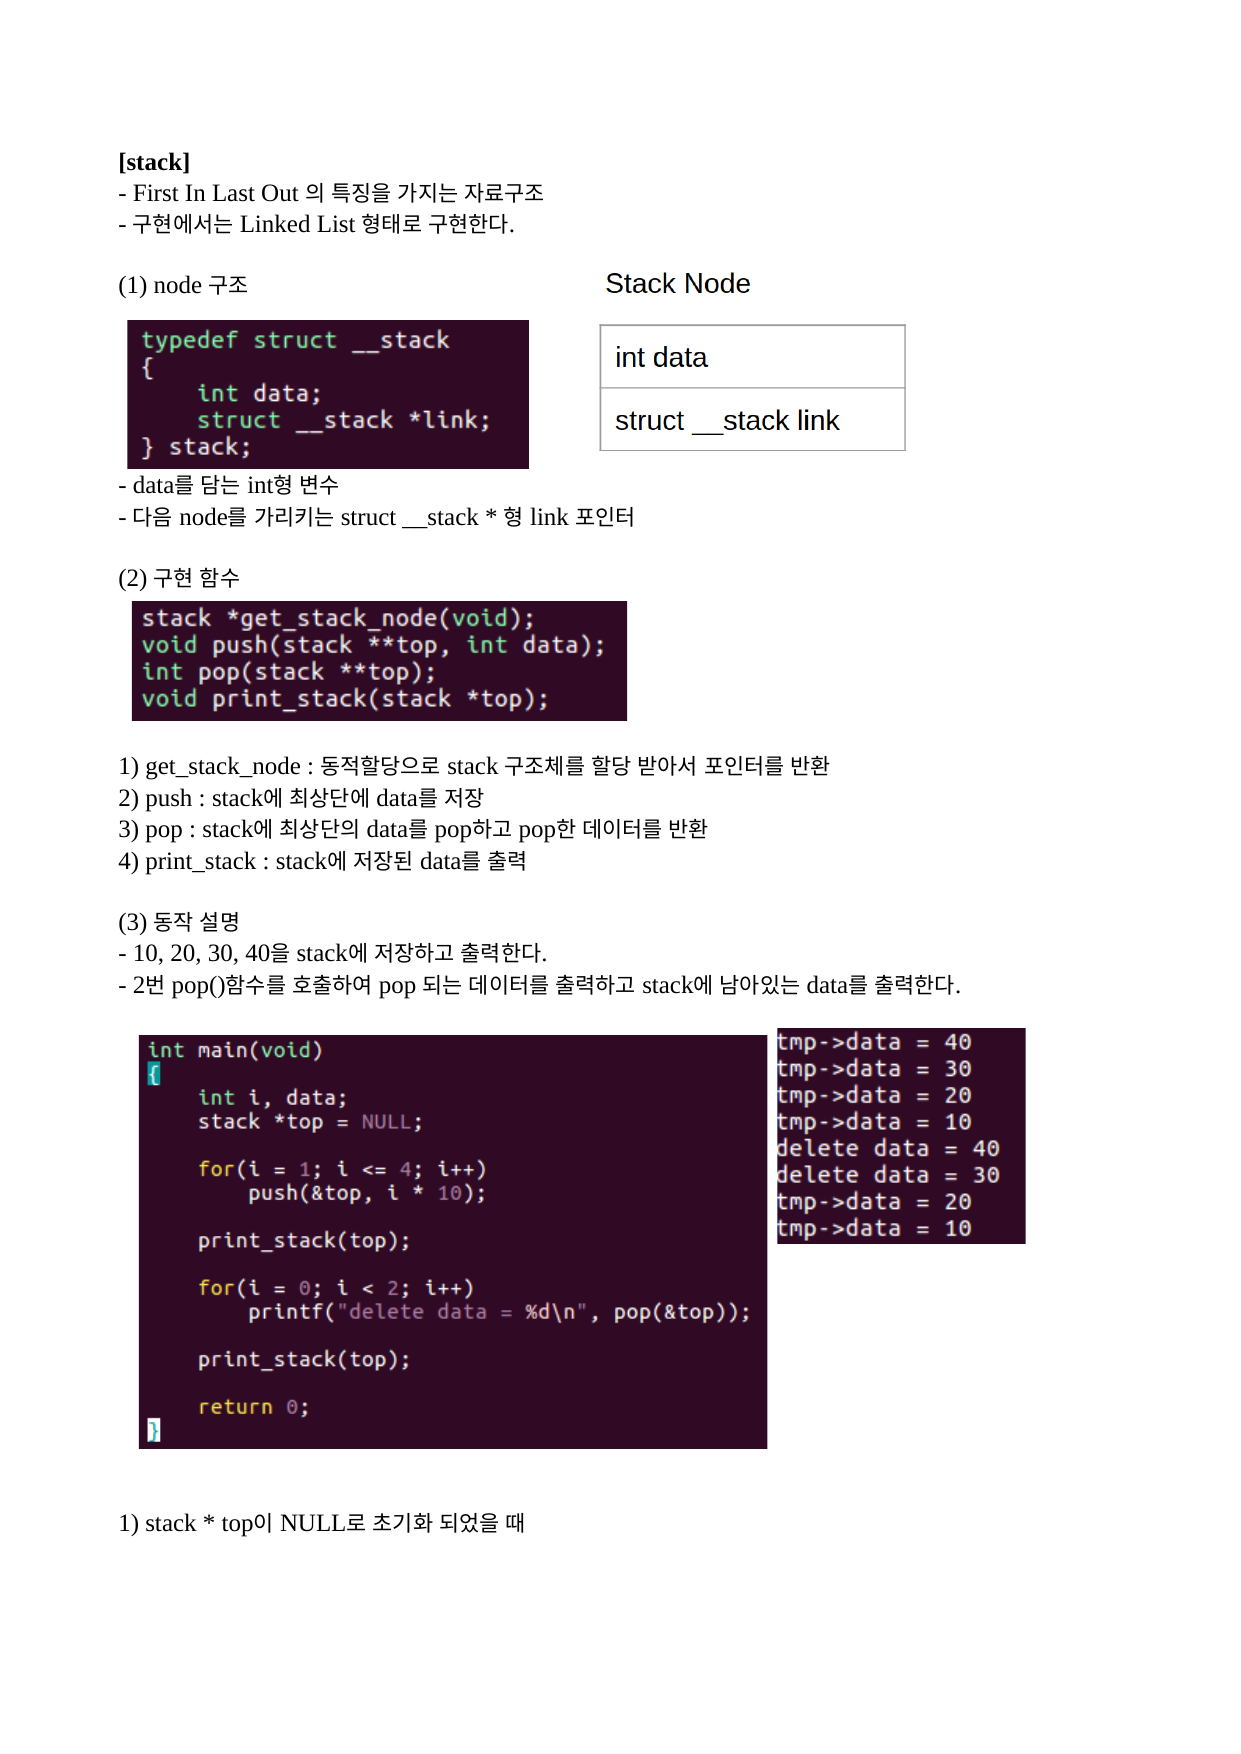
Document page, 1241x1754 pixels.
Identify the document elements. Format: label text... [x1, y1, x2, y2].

text 1) stack * top이 NULL로 초기화 되었을 때 [118, 1506, 1122, 1538]
text - 구현에서는 Linked List 형태로 구현한다. [118, 207, 1122, 239]
text 3) pop : stack에 최상단의 data를 pop하고 pop한 데이터를 반환 [118, 812, 1122, 844]
text (1) node 구조 [118, 268, 583, 299]
text (3) 동작 설명 [118, 904, 1122, 936]
text 4) print_stack : stack에 저장된 data를 출력 [118, 844, 1122, 876]
text - First In Last Out 의 특징을 가지는 자료구조 [118, 176, 1122, 207]
picture [583, 260, 929, 476]
text [stack] [118, 147, 1122, 176]
text - 10, 20, 30, 40을 stack에 저장하고 출력한다. [118, 936, 1122, 968]
picture [127, 320, 529, 469]
picture [131, 601, 628, 721]
text - 다음 node를 가리키는 struct __stack * 형 link 포인터 [118, 500, 1122, 532]
picture [777, 1028, 1026, 1244]
text [929, 268, 1122, 299]
text 1) get_stack_node : 동적할당으로 stack 구조체를 할당 받아서 포인터를 반환 [118, 749, 1122, 781]
text - 2번 pop()함수를 호출하여 pop 되는 데이터를 출력하고 stack에 남아있는 data를 출력한다. [118, 968, 1122, 999]
text 2) push : stack에 최상단에 data를 저장 [118, 781, 1122, 812]
text (2) 구현 함수 [118, 561, 1122, 592]
picture [138, 1035, 768, 1449]
text - data를 담는 int형 변수 [118, 299, 1122, 500]
